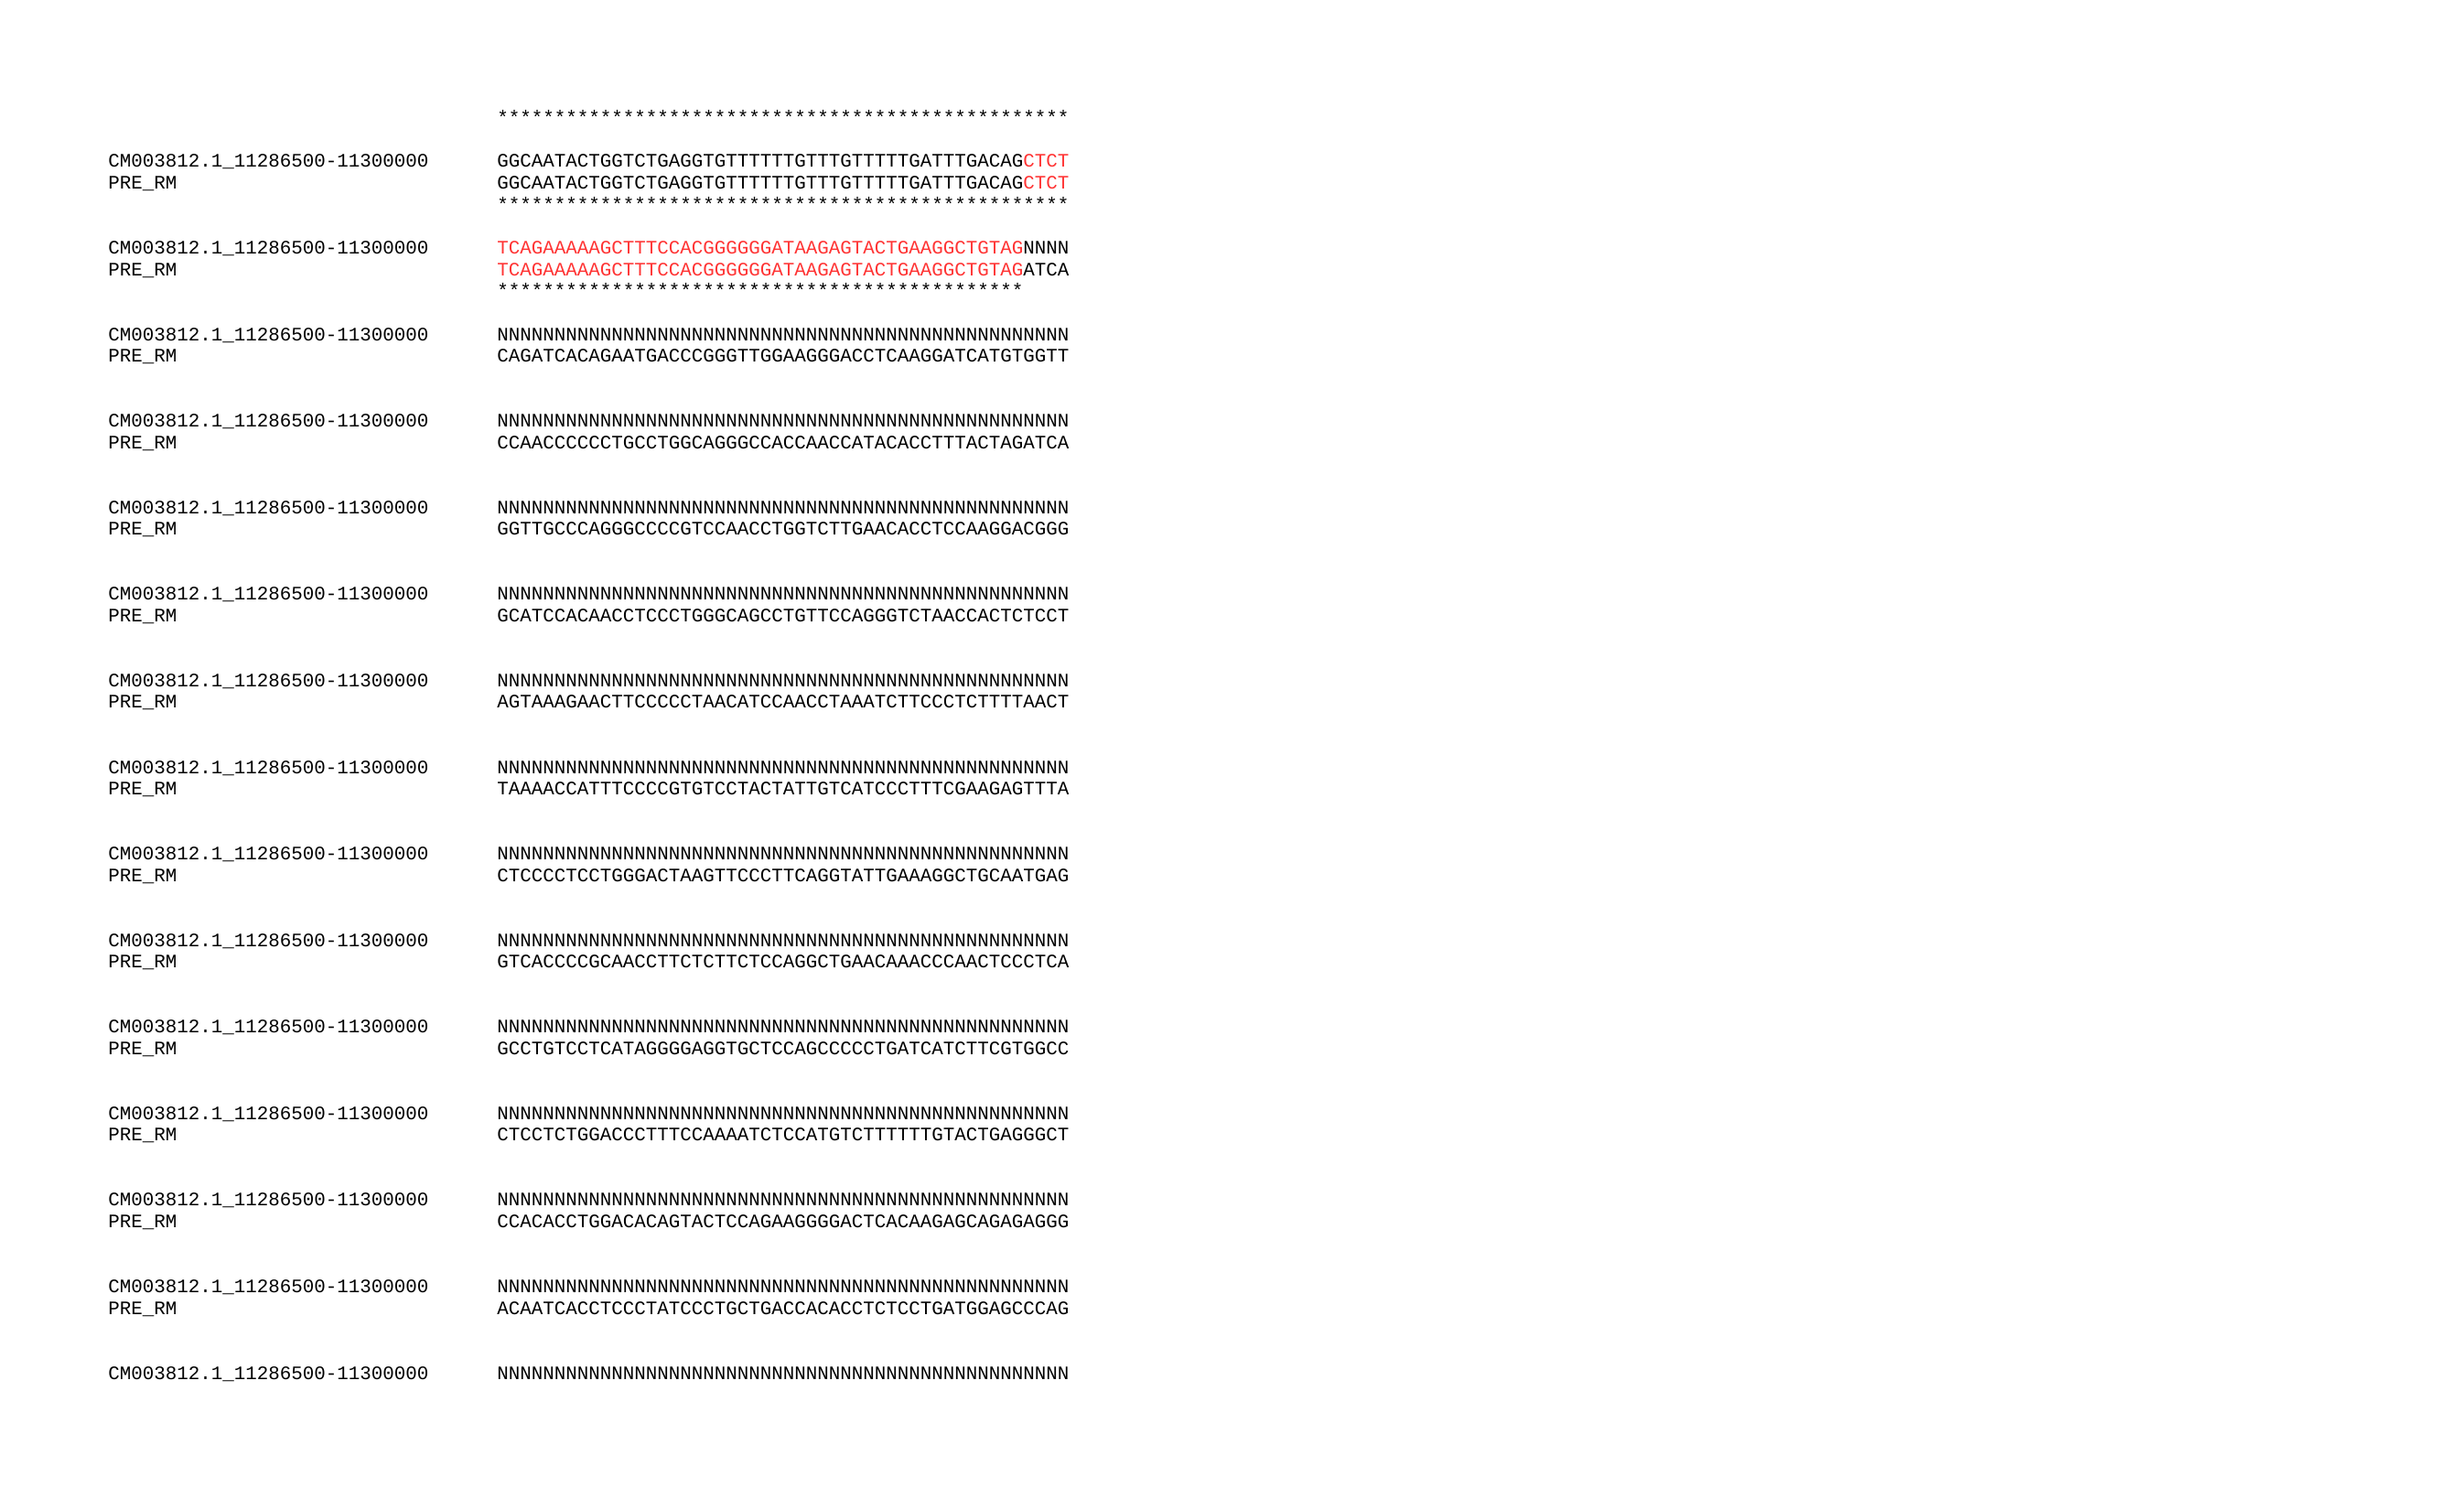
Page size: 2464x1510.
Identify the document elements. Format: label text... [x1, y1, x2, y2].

text PRE_RM AGTAAAGAACTTCCCCCTAACATCCAACCTAAATCTTCCCTCTTTTAACT [108, 693, 2355, 714]
text CM003812.1_11286500-11300000 NNNNNNNNNNNNNNNNNNNNNNNNNNNNNNNNNNNNNNNNNNNNNNNNNN [108, 1104, 2355, 1125]
text PRE_RM CTCCTCTGGACCCTTTCCAAAATCTCCATGTCTTTTTTGTACTGAGGGCT [108, 1125, 2355, 1147]
text PRE_RM GTCACCCCGCAACCTTCTCTTCTCCAGGCTGAACAAACCCAACTCCCTCA [108, 952, 2355, 974]
text PRE_RM TCAGAAAAAGCTTTCCACGGGGGGATAAGAGTACTGAAGGCTGTAGATCA [108, 260, 2355, 281]
text PRE_RM CTCCCCTCCTGGGACTAAGTTCCCTTCAGGTATTGAAAGGCTGCAATGAG [108, 866, 2355, 887]
text CM003812.1_11286500-11300000 NNNNNNNNNNNNNNNNNNNNNNNNNNNNNNNNNNNNNNNNNNNNNNNNNN [108, 584, 2355, 606]
text CM003812.1_11286500-11300000 NNNNNNNNNNNNNNNNNNNNNNNNNNNNNNNNNNNNNNNNNNNNNNNNNN [108, 1190, 2355, 1212]
text ************************************************** [108, 108, 2355, 130]
text ********************************************** [108, 281, 2355, 303]
text CM003812.1_11286500-11300000 GGCAATACTGGTCTGAGGTGTTTTTTGTTTGTTTTTGATTTGACAGCTCT [108, 151, 2355, 173]
text CM003812.1_11286500-11300000 NNNNNNNNNNNNNNNNNNNNNNNNNNNNNNNNNNNNNNNNNNNNNNNNNN [108, 757, 2355, 779]
text PRE_RM CCACACCTGGACACAGTACTCCAGAAGGGGACTCACAAGAGCAGAGAGGG [108, 1212, 2355, 1234]
text PRE_RM CCAACCCCCCTGCCTGGCAGGGCCACCAACCATACACCTTTACTAGATCA [108, 433, 2355, 454]
text CM003812.1_11286500-11300000 NNNNNNNNNNNNNNNNNNNNNNNNNNNNNNNNNNNNNNNNNNNNNNNNNN [108, 844, 2355, 866]
text PRE_RM TAAAACCATTTCCCCGTGTCCTACTATTGTCATCCCTTTCGAAGAGTTTA [108, 779, 2355, 801]
text PRE_RM GGTTGCCCAGGGCCCCGTCCAACCTGGTCTTGAACACCTCCAAGGACGGG [108, 519, 2355, 541]
text PRE_RM GCATCCACAACCTCCCTGGGCAGCCTGTTCCAGGGTCTAACCACTCTCCT [108, 606, 2355, 628]
text CM003812.1_11286500-11300000 NNNNNNNNNNNNNNNNNNNNNNNNNNNNNNNNNNNNNNNNNNNNNNNNNN [108, 1277, 2355, 1299]
text CM003812.1_11286500-11300000 NNNNNNNNNNNNNNNNNNNNNNNNNNNNNNNNNNNNNNNNNNNNNNNNNN [108, 931, 2355, 952]
text CM003812.1_11286500-11300000 NNNNNNNNNNNNNNNNNNNNNNNNNNNNNNNNNNNNNNNNNNNNNNNNNN [108, 1363, 2355, 1385]
text CM003812.1_11286500-11300000 TCAGAAAAAGCTTTCCACGGGGGGATAAGAGTACTGAAGGCTGTAGNNNN [108, 238, 2355, 260]
text CM003812.1_11286500-11300000 NNNNNNNNNNNNNNNNNNNNNNNNNNNNNNNNNNNNNNNNNNNNNNNNNN [108, 324, 2355, 346]
text CM003812.1_11286500-11300000 NNNNNNNNNNNNNNNNNNNNNNNNNNNNNNNNNNNNNNNNNNNNNNNNNN [108, 671, 2355, 693]
text PRE_RM CAGATCACAGAATGACCCGGGTTGGAAGGGACCTCAAGGATCATGTGGTT [108, 346, 2355, 368]
text CM003812.1_11286500-11300000 NNNNNNNNNNNNNNNNNNNNNNNNNNNNNNNNNNNNNNNNNNNNNNNNNN [108, 498, 2355, 519]
text PRE_RM ACAATCACCTCCCTATCCCTGCTGACCACACCTCTCCTGATGGAGCCCAG [108, 1299, 2355, 1320]
text ************************************************** [108, 195, 2355, 216]
text CM003812.1_11286500-11300000 NNNNNNNNNNNNNNNNNNNNNNNNNNNNNNNNNNNNNNNNNNNNNNNNNN [108, 1017, 2355, 1039]
text PRE_RM GCCTGTCCTCATAGGGGAGGTGCTCCAGCCCCCTGATCATCTTCGTGGCC [108, 1039, 2355, 1060]
text PRE_RM GGCAATACTGGTCTGAGGTGTTTTTTGTTTGTTTTTGATTTGACAGCTCT [108, 173, 2355, 195]
text CM003812.1_11286500-11300000 NNNNNNNNNNNNNNNNNNNNNNNNNNNNNNNNNNNNNNNNNNNNNNNNNN [108, 411, 2355, 433]
